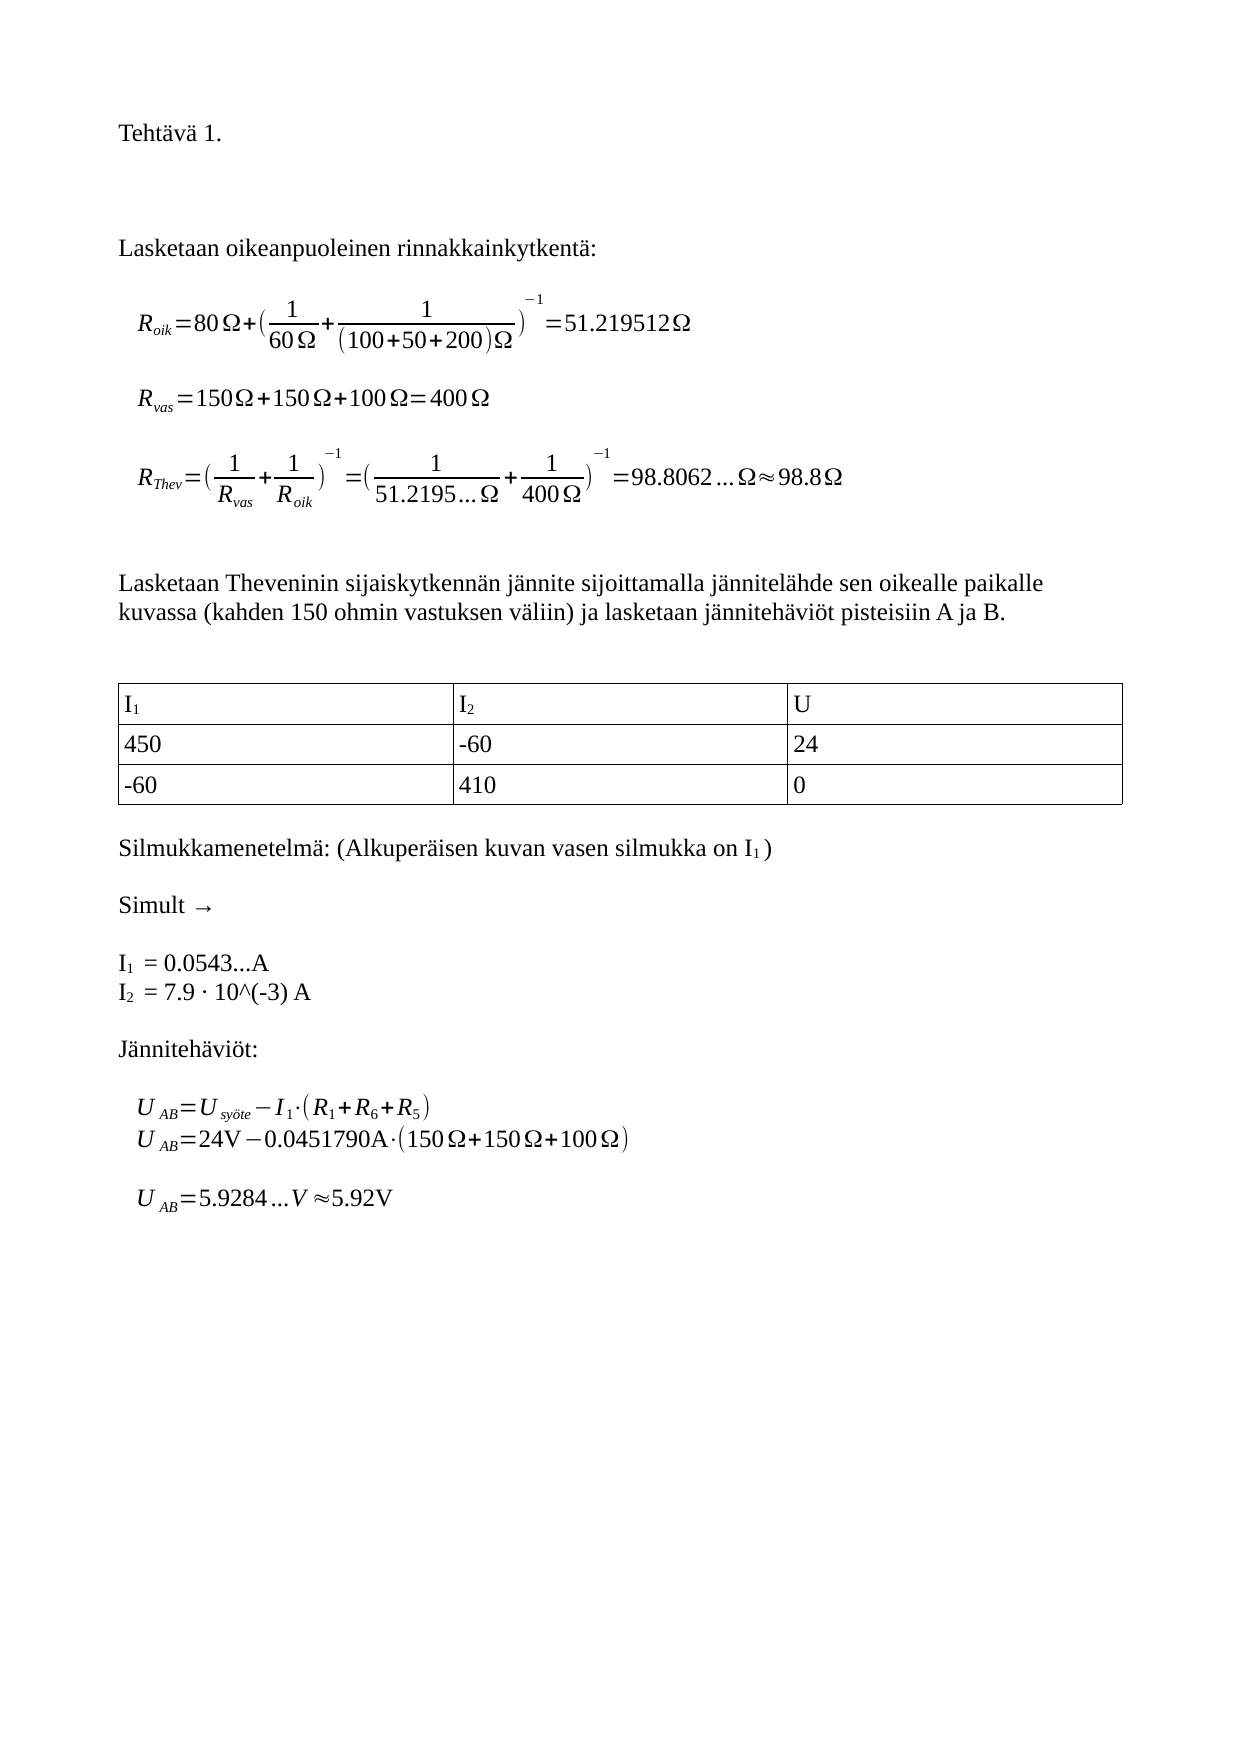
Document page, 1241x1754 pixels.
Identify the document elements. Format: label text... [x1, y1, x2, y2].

table_cell 0 [788, 765, 1122, 804]
text Jännitehäviöt: [118, 1034, 1122, 1063]
table_cell 410 [454, 765, 787, 804]
text I2 = 7.9 ∙ 10^(-3) A [118, 977, 1122, 1006]
text Lasketaan Theveninin sijaiskytkennän jännite sijoittamalla jännitelähde sen oikealle paikalle kuvassa (kahden 150 ohmin vastuksen väliin) ja lasketaan jännitehäviöt pisteisiin A ja B. [118, 568, 1122, 626]
table_cell 450 [119, 725, 453, 764]
text Simult → [118, 891, 1122, 919]
table_cell 24 [788, 725, 1122, 764]
text Lasketaan oikeanpuoleinen rinnakkainkytkentä: [118, 233, 1122, 262]
text Tehtävä 1. [118, 118, 1122, 147]
text Silmukkamenetelmä: (Alkuperäisen kuvan vasen silmukka on I1 ) [118, 833, 1122, 862]
text I1 = 0.0543...A [118, 948, 1122, 977]
table_header I2 [454, 684, 787, 723]
table_header U [788, 684, 1122, 723]
table_header I1 [119, 684, 453, 723]
table_cell -60 [454, 725, 787, 764]
table_cell -60 [119, 765, 453, 804]
